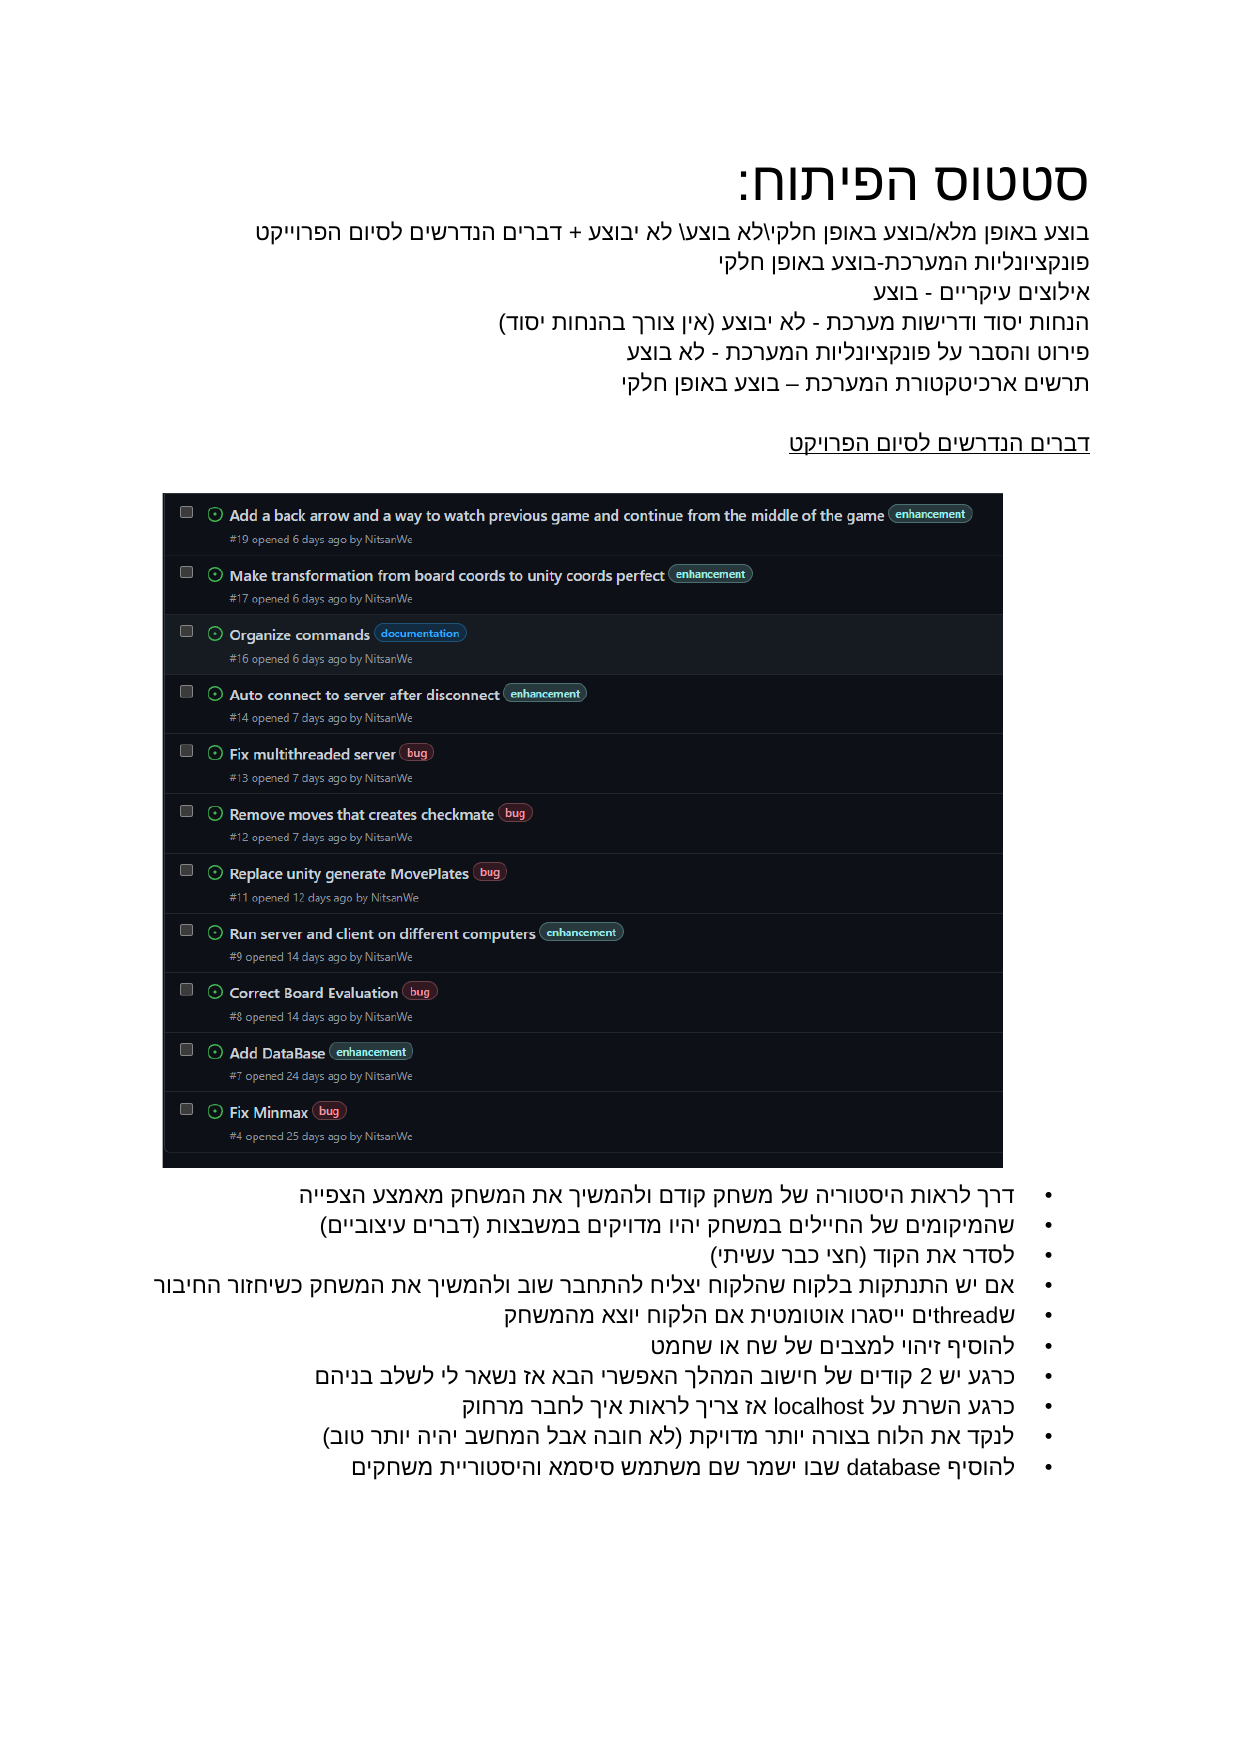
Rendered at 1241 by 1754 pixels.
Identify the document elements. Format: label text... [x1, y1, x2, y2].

text דברים הנדרשים לסיום הפרויקט [150, 430, 1090, 456]
title סטטוס הפיתוח: [150, 150, 1090, 212]
list דרך לראות היסטוריה של משחק קודם ולהמשיך את המשחק מאמצע הצפייה [150, 1182, 1053, 1208]
text הנחות יסוד ודרישות מערכת - לא יבוצע (אין צורך בהנחות יסוד) [150, 309, 1090, 336]
text פירוט והסבר על פונקציונליות המערכת - לא בוצע [150, 339, 1090, 366]
list לסדר את הקוד (חצי כבר עשיתי) [150, 1242, 1053, 1268]
picture [162, 493, 1003, 1168]
list כרגע השרת על localhost אז צריך לראות איך לחבר מרחוק [150, 1393, 1053, 1419]
list שthreadים ייסגרו אוטומטית אם הלקוח יוצא מהמשחק [150, 1302, 1053, 1329]
list אם יש התנתקות בלקוח שהלקוח יצליח להתחבר שוב ולהמשיך את המשחק כשיחזור החיבור [150, 1272, 1053, 1299]
list להוסיף זיהוי למצבים של שח או שחמט [150, 1333, 1053, 1359]
text בוצע באופן מלא/בוצע באופן חלקי\לא בוצע\ לא יבוצע + דברים הנדרשים לסיום הפרוייקט [150, 218, 1090, 245]
list כרגע יש 2 קודים של חישוב המהלך האפשרי הבא אז נשאר לי לשלב בניהם [150, 1363, 1053, 1389]
list שהמיקומים של החיילים במשחק יהיו מדויקים במשבצות (דברים עיצוביים) [150, 1212, 1053, 1238]
text פונקציונליות המערכת-בוצע באופן חלקי [150, 249, 1090, 275]
list לנקד את הלוח בצורה יותר מדויקת (לא חובה אבל המחשב יהיה יותר טוב) [150, 1423, 1053, 1450]
text תרשים ארכיטקטורת המערכת – בוצע באופן חלקי [150, 369, 1090, 396]
list להוסיף database שבו ישמר שם משתמש סיסמא והיסטוריית משחקים [150, 1453, 1053, 1480]
text אילוצים עיקריים - בוצע [150, 279, 1090, 305]
